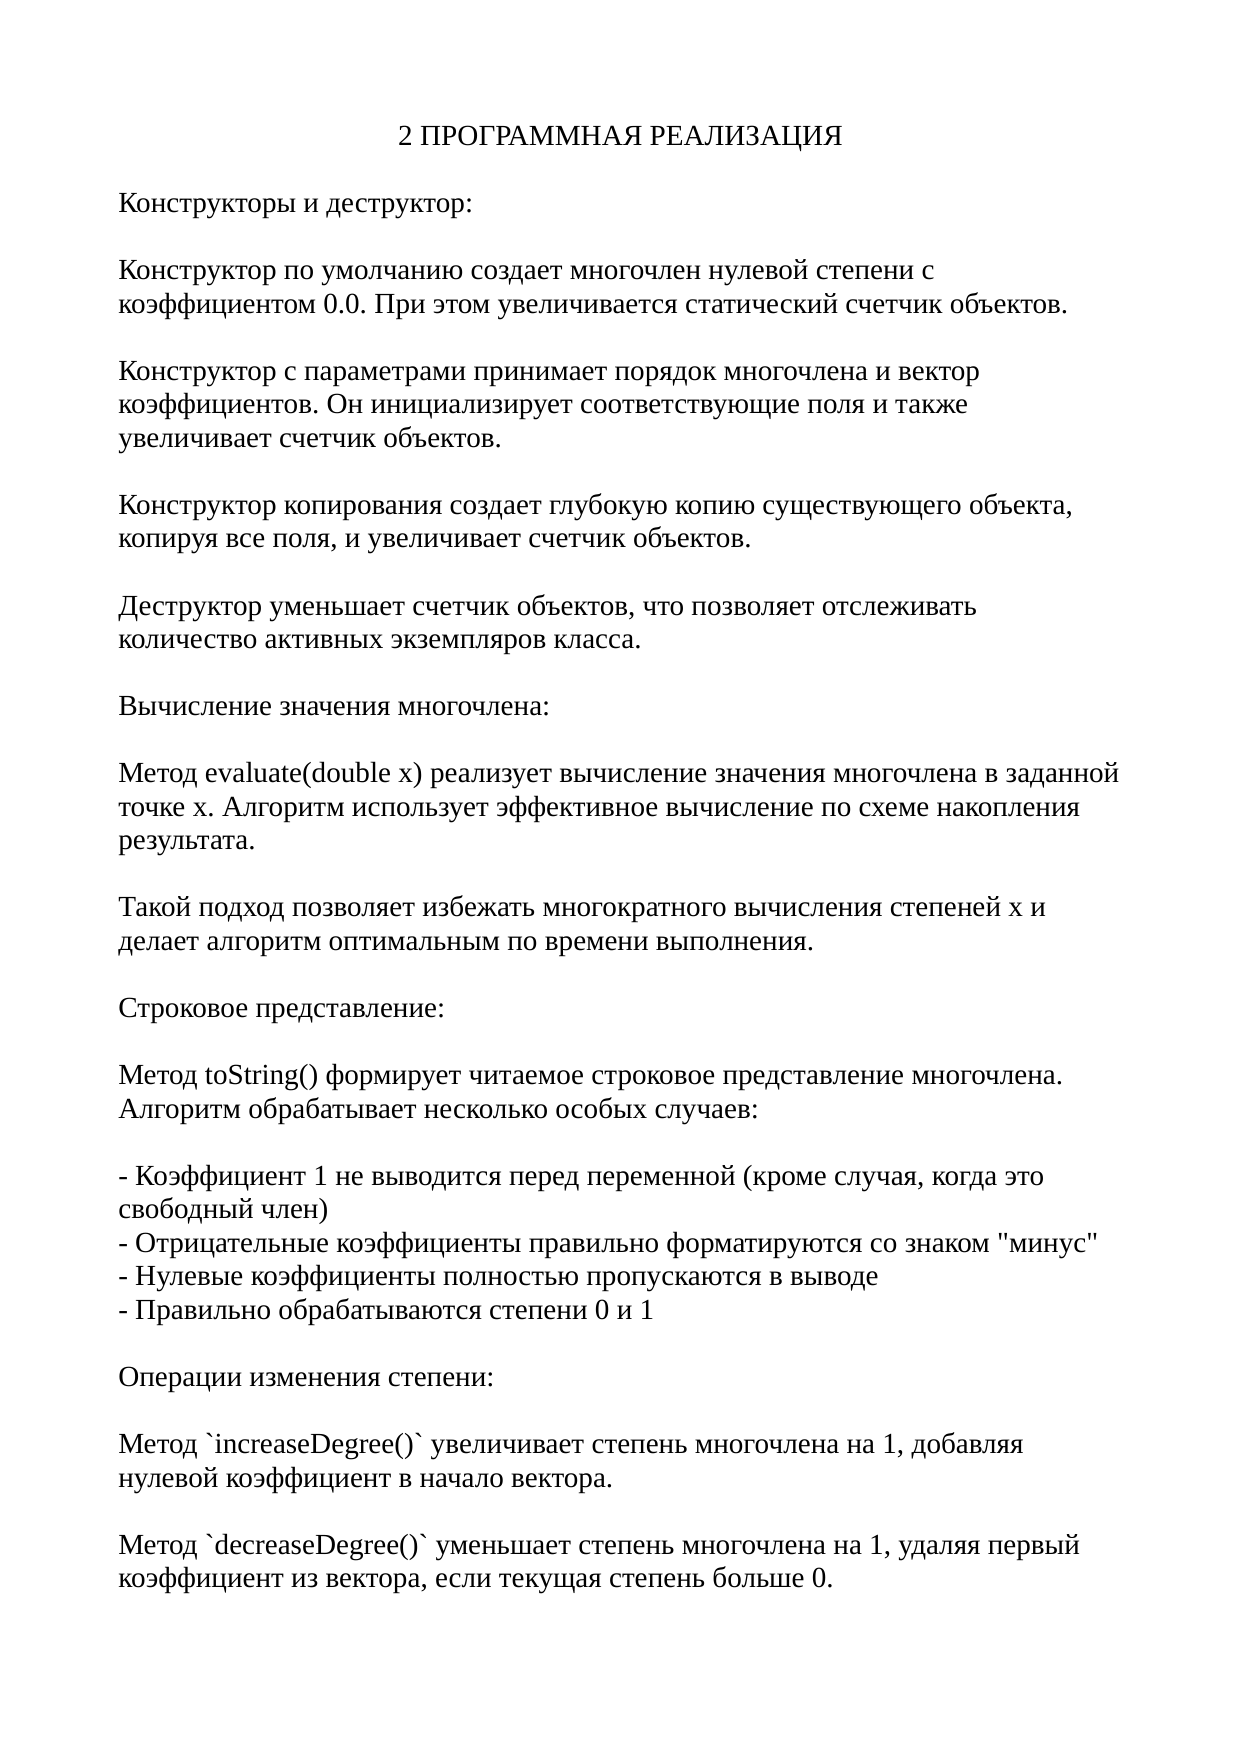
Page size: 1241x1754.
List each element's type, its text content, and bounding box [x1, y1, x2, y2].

text - Отрицательные коэффициенты правильно форматируются со знаком "минус" [118, 1225, 1122, 1258]
text Такой подход позволяет избежать многократного вычисления степеней x и делает алгоритм оптимальным по времени выполнения. [118, 889, 1122, 957]
text Метод toString() формирует читаемое строковое представление многочлена. Алгоритм обрабатывает несколько особых случаев: [118, 1057, 1122, 1124]
text Конструктор копирования создает глубокую копию существующего объекта, копируя все поля, и увеличивает счетчик объектов. [118, 487, 1122, 554]
text Операции изменения степени: [118, 1359, 1122, 1393]
text Метод evaluate(double x) реализует вычисление значения многочлена в заданной точке x. Алгоритм использует эффективное вычисление по схеме накопления результата. [118, 755, 1122, 856]
text Метод `increaseDegree()` увеличивает степень многочлена на 1, добавляя нулевой коэффициент в начало вектора. [118, 1426, 1122, 1493]
text Деструктор уменьшает счетчик объектов, что позволяет отслеживать количество активных экземпляров класса. [118, 588, 1122, 655]
text 2 ПРОГРАММНАЯ РЕАЛИЗАЦИЯ [118, 118, 1122, 152]
text Вычисление значения многочлена: [118, 688, 1122, 722]
text - Нулевые коэффициенты полностью пропускаются в выводе [118, 1258, 1122, 1292]
text Конструктор с параметрами принимает порядок многочлена и вектор коэффициентов. Он инициализирует соответствующие поля и также увеличивает счетчик объектов. [118, 353, 1122, 453]
text Метод `decreaseDegree()` уменьшает степень многочлена на 1, удаляя первый коэффициент из вектора, если текущая степень больше 0. [118, 1527, 1122, 1594]
text - Правильно обрабатываются степени 0 и 1 [118, 1292, 1122, 1326]
text Конструктор по умолчанию создает многочлен нулевой степени с коэффициентом 0.0. При этом увеличивается статический счетчик объектов. [118, 252, 1122, 319]
text - Коэффициент 1 не выводится перед переменной (кроме случая, когда это свободный член) [118, 1158, 1122, 1225]
text Строковое представление: [118, 990, 1122, 1024]
text Конструкторы и деструктор: [118, 185, 1122, 219]
